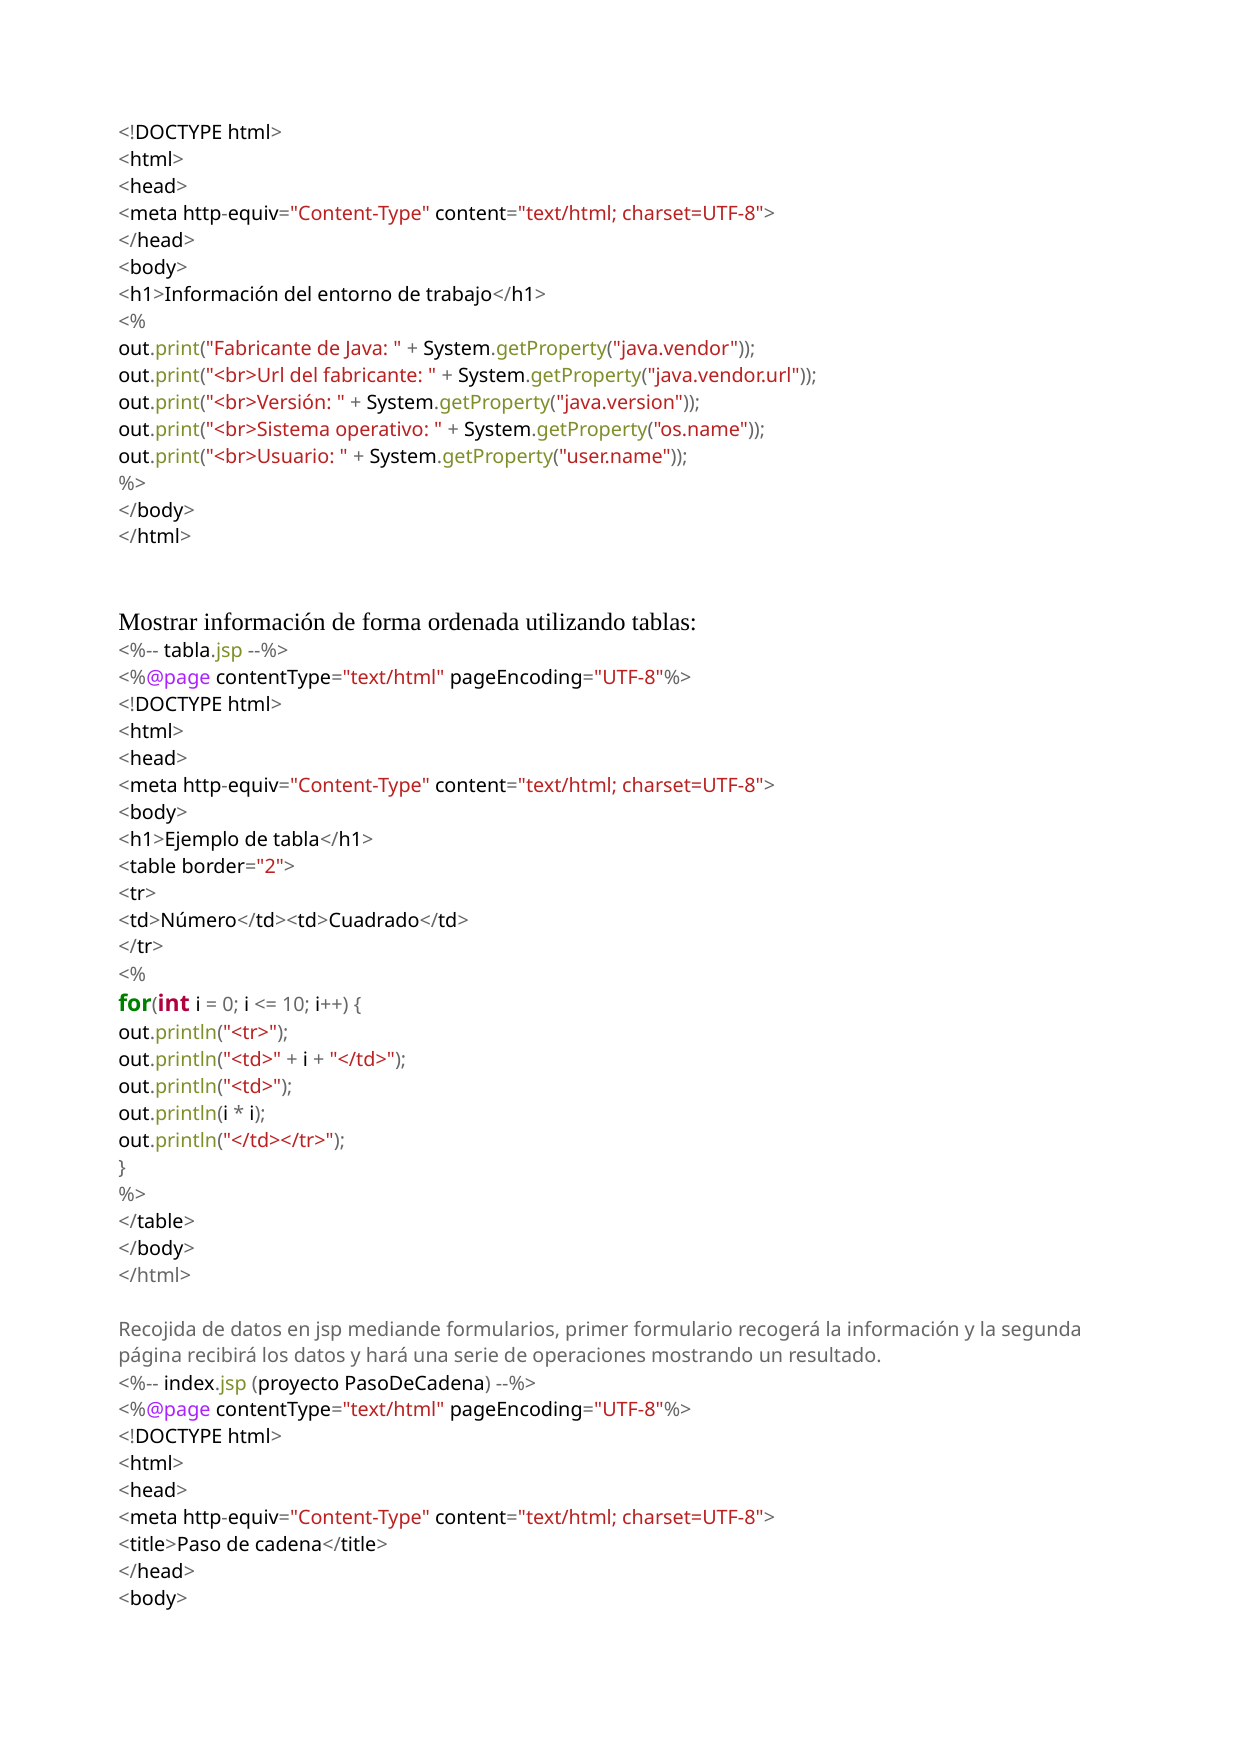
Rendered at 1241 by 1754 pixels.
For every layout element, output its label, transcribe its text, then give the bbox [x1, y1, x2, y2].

text out.print("<br>Sistema operativo: " + System.getProperty("os.name")); [118, 415, 1122, 442]
text out.print("<br>Versión: " + System.getProperty("java.version")); [118, 388, 1122, 415]
text <%-- index.jsp (proyecto PasoDeCadena) --%> [118, 1369, 1122, 1396]
text <table border="2"> [118, 852, 1122, 879]
text out.println(i * i); [118, 1099, 1122, 1126]
text <body> [118, 798, 1122, 825]
text </head> [118, 1558, 1122, 1584]
text <head> [118, 1477, 1122, 1504]
text out.print("Fabricante de Java: " + System.getProperty("java.vendor")); [118, 334, 1122, 361]
text <head> [118, 172, 1122, 199]
text <h1>Ejemplo de tabla</h1> [118, 825, 1122, 852]
text Mostrar información de forma ordenada utilizando tablas: [118, 607, 1122, 636]
text </table> [118, 1207, 1122, 1234]
text out.print("<br>Url del fabricante: " + System.getProperty("java.vendor.url")); [118, 361, 1122, 388]
text </html> [118, 523, 1122, 550]
text } [118, 1153, 1122, 1180]
text <html> [118, 1450, 1122, 1477]
text </head> [118, 226, 1122, 253]
text <h1>Información del entorno de trabajo</h1> [118, 280, 1122, 307]
text <body> [118, 1584, 1122, 1612]
text out.println("</td></tr>"); [118, 1126, 1122, 1153]
text <body> [118, 253, 1122, 280]
text <meta http-equiv="Content-Type" content="text/html; charset=UTF-8"> [118, 771, 1122, 798]
text <%-- tabla.jsp --%> [118, 636, 1122, 663]
text </body> [118, 496, 1122, 523]
text <% [118, 307, 1122, 334]
text Recojida de datos en jsp mediande formularios, primer formulario recogerá la información y la segunda página recibirá los datos y hará una serie de operaciones mostrando un resultado. [118, 1315, 1122, 1369]
text <html> [118, 717, 1122, 744]
text <title>Paso de cadena</title> [118, 1531, 1122, 1558]
text out.println("<tr>"); [118, 1018, 1122, 1045]
text </tr> [118, 933, 1122, 960]
text <%@page contentType="text/html" pageEncoding="UTF-8"%> [118, 663, 1122, 690]
text <!DOCTYPE html> [118, 118, 1122, 145]
text <td>Número</td><td>Cuadrado</td> [118, 906, 1122, 933]
text %> [118, 1180, 1122, 1207]
text out.print("<br>Usuario: " + System.getProperty("user.name")); [118, 442, 1122, 469]
text for(int i = 0; i <= 10; i++) { [118, 987, 1122, 1018]
text <html> [118, 145, 1122, 172]
text %> [118, 469, 1122, 496]
text <% [118, 960, 1122, 987]
text <head> [118, 744, 1122, 771]
text <tr> [118, 879, 1122, 906]
text out.println("<td>" + i + "</td>"); [118, 1045, 1122, 1072]
text </html> [118, 1261, 1122, 1288]
text out.println("<td>"); [118, 1072, 1122, 1099]
text <%@page contentType="text/html" pageEncoding="UTF-8"%> [118, 1396, 1122, 1423]
text <meta http-equiv="Content-Type" content="text/html; charset=UTF-8"> [118, 199, 1122, 226]
text </body> [118, 1234, 1122, 1261]
text <!DOCTYPE html> [118, 1423, 1122, 1450]
text <!DOCTYPE html> [118, 690, 1122, 717]
text <meta http-equiv="Content-Type" content="text/html; charset=UTF-8"> [118, 1504, 1122, 1531]
